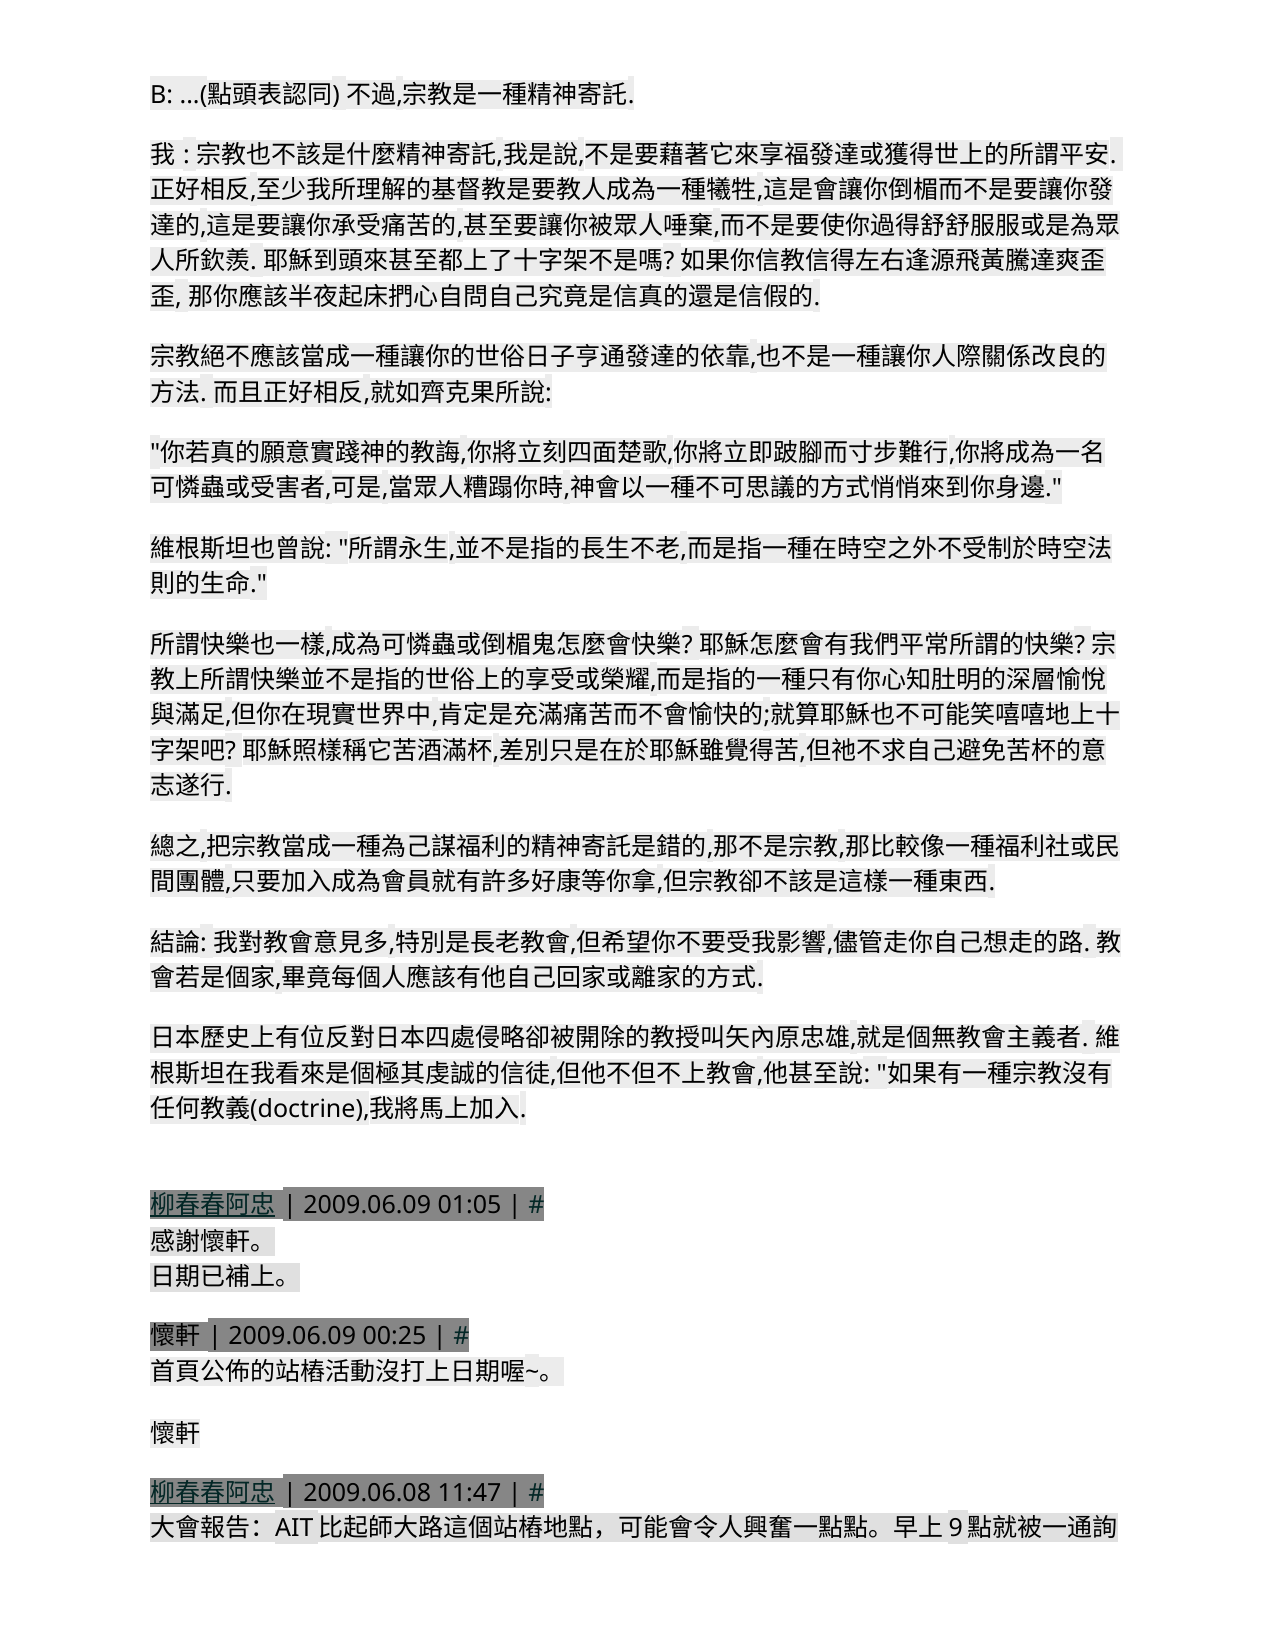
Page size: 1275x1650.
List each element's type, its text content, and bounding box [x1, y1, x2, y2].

text 懷軒 [150, 1412, 1125, 1448]
text 首頁公佈的站樁活動沒打上日期喔~。 [150, 1352, 1125, 1387]
text "你若真的願意實踐神的教誨,你將立刻四面楚歌,你將立即跛腳而寸步難行,你將成為一名可憐蟲或受害者,可是,當眾人糟蹋你時,神會以一種不可思議的方式悄悄來到你身邊." [150, 433, 1125, 504]
text B: ...(點頭表認同) 不過,宗教是一種精神寄託. [150, 75, 1125, 110]
text 大會報告：AIT比起師大路這個站樁地點，可能會令人興奮一點點。早上9點就被一通詢 [150, 1508, 1125, 1544]
text 柳春春阿忠 | 2009.06.09 01:05 | # [150, 1185, 1125, 1221]
text 宗教絕不應該當成一種讓你的世俗日子亨通發達的依靠,也不是一種讓你人際關係改良的方法. 而且正好相反,就如齊克果所說: [150, 337, 1125, 408]
text 日本歷史上有位反對日本四處侵略卻被開除的教授叫矢內原忠雄,就是個無教會主義者. 維根斯坦在我看來是個極其虔誠的信徒,但他不但不上教會,他甚至說: "如果有一種宗教沒有任何教義(doctrine),我將馬上加入. [150, 1019, 1125, 1160]
text 懷軒 | 2009.06.09 00:25 | # [150, 1317, 1125, 1352]
text 感謝懷軒。 日期已補上。 [150, 1221, 1125, 1292]
text 柳春春阿忠 | 2009.06.08 11:47 | # [150, 1473, 1125, 1508]
text 結論: 我對教會意見多,特別是長老教會,但希望你不要受我影響,儘管走你自己想走的路. 教會若是個家,畢竟每個人應該有他自己回家或離家的方式. [150, 923, 1125, 994]
text 總之,把宗教當成一種為己謀福利的精神寄託是錯的,那不是宗教,那比較像一種福利社或民間團體,只要加入成為會員就有許多好康等你拿,但宗教卻不該是這樣一種東西. [150, 827, 1125, 898]
text 所謂快樂也一樣,成為可憐蟲或倒楣鬼怎麼會快樂? 耶穌怎麼會有我們平常所謂的快樂? 宗教上所謂快樂並不是指的世俗上的享受或榮耀,而是指的一種只有你心知肚明的深層愉悅與滿足,但你在現實世界中,肯定是充滿痛苦而不會愉快的;就算耶穌也不可能笑嘻嘻地上十字架吧? 耶穌照樣稱它苦酒滿杯,差別只是在於耶穌雖覺得苦,但祂不求自己避免苦杯的意志遂行. [150, 625, 1125, 802]
text 我 : 宗教也不該是什麼精神寄託,我是說,不是要藉著它來享福發達或獲得世上的所謂平安. 正好相反,至少我所理解的基督教是要教人成為一種犧牲,這是會讓你倒楣而不是要讓你發達的,這是要讓你承受痛苦的,甚至要讓你被眾人唾棄,而不是要使你過得舒舒服服或是為眾人所欽羨. 耶穌到頭來甚至都上了十字架不是嗎? 如果你信教信得左右逢源飛黃騰達爽歪歪, 那你應該半夜起床捫心自問自己究竟是信真的還是信假的. [150, 135, 1125, 312]
text 維根斯坦也曾說: "所謂永生,並不是指的長生不老,而是指一種在時空之外不受制於時空法則的生命." [150, 529, 1125, 600]
